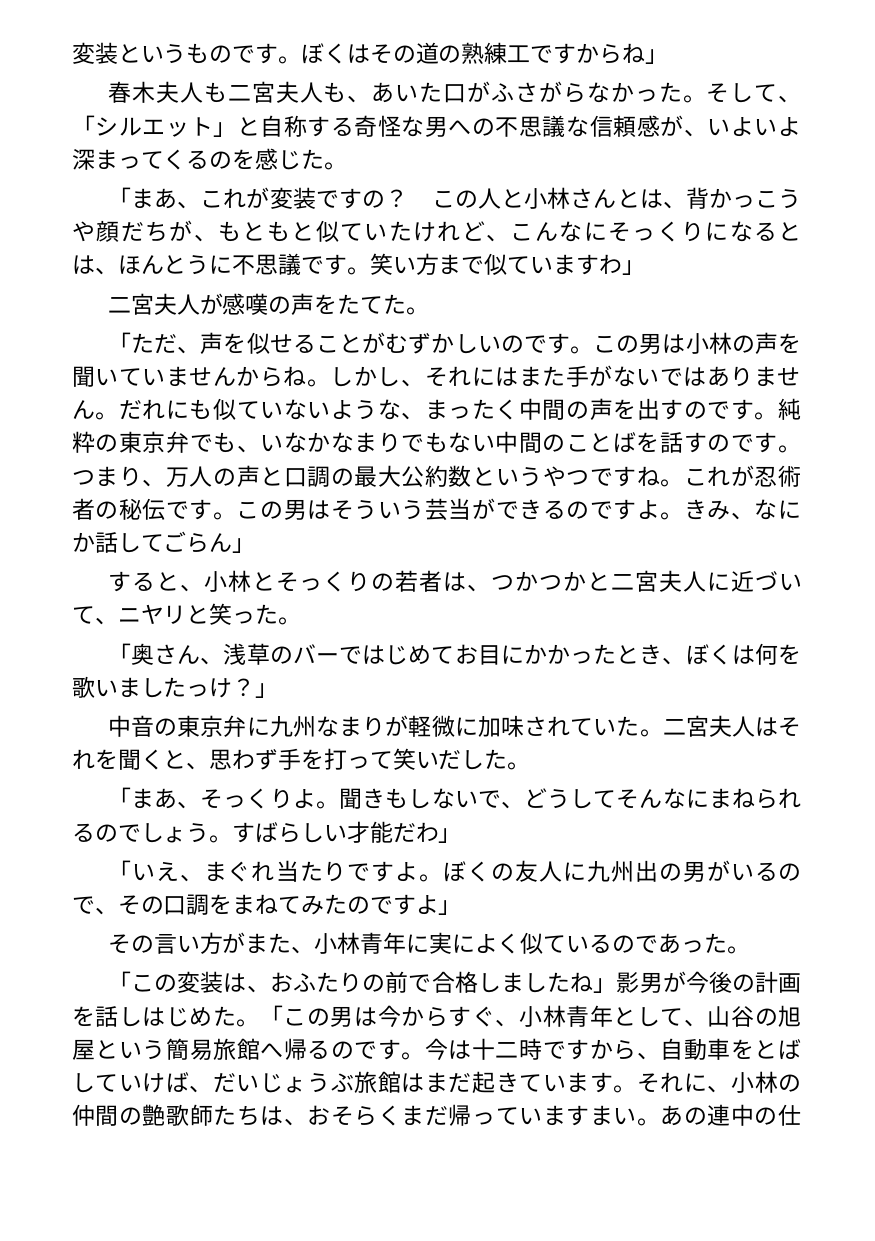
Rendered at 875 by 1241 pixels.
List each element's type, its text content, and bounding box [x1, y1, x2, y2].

text 「この変装は、おふたりの前で合格しましたね」影男が今後の計画を話しはじめた。「この男は今からすぐ、小林青年として、山谷の旭屋という簡易旅館へ帰るのです。今は十二時ですから、自動車をとばしていけば、だいじょうぶ旅館はまだ起きています。それに、小林の仲間の艶歌師たちは、おそらくまだ帰っていますまい。あの連中の仕 [72, 965, 802, 1131]
text 変装というものです。ぼくはその道の熟練工ですからね」 [72, 36, 802, 69]
text 「ただ、声を似せることがむずかしいのです。この男は小林の声を聞いていませんからね。しかし、それにはまた手がないではありません。だれにも似ていないような、まったく中間の声を出すのです。純粋の東京弁でも、いなかなまりでもない中間のことばを話すのです。つまり、万人の声と口調の最大公約数というやつですね。これが忍術者の秘伝です。この男はそういう芸当ができるのですよ。きみ、なにか話してごらん」 [72, 326, 802, 558]
text 春木夫人も二宮夫人も、あいた口がふさがらなかった。そして、「シルエット」と自称する奇怪な男への不思議な信頼感が、いよいよ深まってくるのを感じた。 [72, 75, 802, 175]
text 二宮夫人が感嘆の声をたてた。 [72, 286, 802, 320]
text 中音の東京弁に九州なまりが軽微に加味されていた。二宮夫人はそれを聞くと、思わず手を打って笑いだした。 [72, 709, 802, 775]
text 「奥さん、浅草のバーではじめてお目にかかったとき、ぼくは何を歌いましたっけ？」 [72, 637, 802, 703]
text その言い方がまた、小林青年に実によく似ているのであった。 [72, 926, 802, 959]
text 「まあ、これが変装ですの？ この人と小林さんとは、背かっこうや顔だちが、もともと似ていたけれど、こんなにそっくりになるとは、ほんとうに不思議です。笑い方まで似ていますわ」 [72, 181, 802, 281]
text 「いえ、まぐれ当たりですよ。ぼくの友人に九州出の男がいるので、その口調をまねてみたのですよ」 [72, 854, 802, 920]
text すると、小林とそっくりの若者は、つかつかと二宮夫人に近づいて、ニヤリと笑った。 [72, 564, 802, 631]
text 「まあ、そっくりよ。聞きもしないで、どうしてそんなにまねられるのでしょう。すばらしい才能だわ」 [72, 781, 802, 848]
